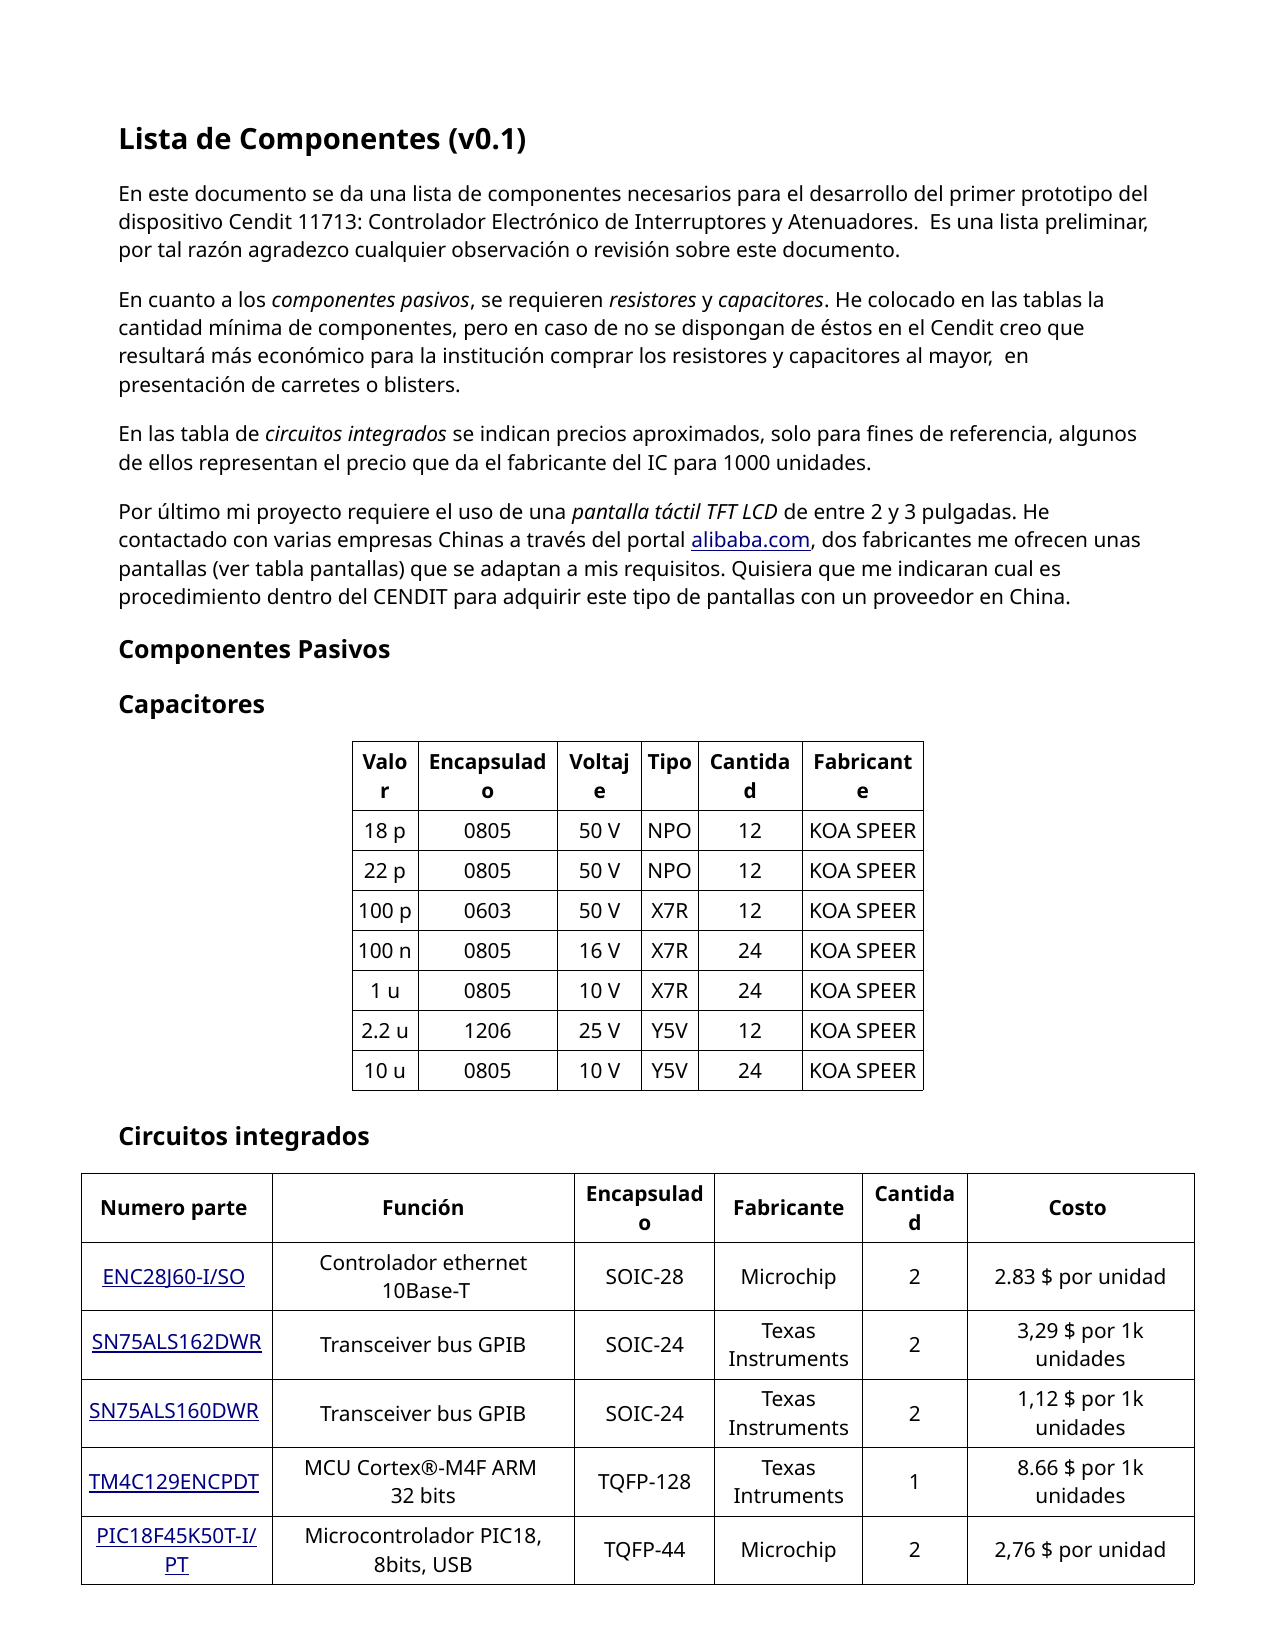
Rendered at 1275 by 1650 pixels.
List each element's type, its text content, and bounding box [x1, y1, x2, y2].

table_cell 12 [699, 811, 802, 850]
table_cell KOA SPEER [803, 1011, 923, 1050]
table_cell Y5V [642, 1051, 698, 1090]
table_cell 0805 [419, 931, 557, 970]
table_cell 2 [863, 1311, 967, 1379]
table_cell Texas Intruments [715, 1448, 862, 1516]
table_cell 2 [863, 1243, 967, 1310]
text Circuitos integrados [118, 1118, 1157, 1152]
table_cell 0805 [419, 811, 557, 850]
table_cell X7R [642, 971, 698, 1010]
table_cell 10 V [558, 1051, 641, 1090]
table_cell Texas Instruments [715, 1311, 862, 1379]
table_cell 10 V [558, 971, 641, 1010]
table_header Tipo [642, 742, 698, 810]
table_cell 100 p [353, 891, 418, 930]
table_header Numero parte [82, 1174, 272, 1242]
table_cell 2 [863, 1517, 967, 1584]
table_cell 22 p [353, 851, 418, 890]
table_cell 25 V [558, 1011, 641, 1050]
table_cell MCU Cortex®-M4F ARM 32 bits [273, 1448, 574, 1516]
table_header Fabricante [715, 1174, 862, 1242]
table_cell 12 [699, 891, 802, 930]
table_cell SN75ALS162DWR [82, 1311, 272, 1379]
table_header Costo [968, 1174, 1194, 1242]
table_cell SOIC-24 [575, 1311, 714, 1379]
table_cell 0603 [419, 891, 557, 930]
table_cell NPO [642, 851, 698, 890]
table_cell 1206 [419, 1011, 557, 1050]
table_cell PIC18F45K50T-I/PT [82, 1517, 272, 1584]
text Lista de Componentes (v0.1) [118, 118, 1157, 158]
table_cell Y5V [642, 1011, 698, 1050]
table_cell 1 [863, 1448, 967, 1516]
table_header Encapsulado [575, 1174, 714, 1242]
table_cell 50 V [558, 891, 641, 930]
table_cell KOA SPEER [803, 1051, 923, 1090]
text En las tabla de circuitos integrados se indican precios aproximados, solo para fines de referencia, algunos de ellos representan el precio que da el fabricante del IC para 1000 unidades. [118, 419, 1157, 476]
table_cell 24 [699, 931, 802, 970]
table_header Fabricante [803, 742, 923, 810]
table_cell 10 u [353, 1051, 418, 1090]
table_cell 12 [699, 1011, 802, 1050]
table_cell 2.83 $ por unidad [968, 1243, 1194, 1310]
table_cell Transceiver bus GPIB [273, 1380, 574, 1447]
text En este documento se da una lista de componentes necesarios para el desarrollo del primer prototipo del dispositivo Cendit 11713: Controlador Electrónico de Interruptores y Atenuadores. Es una lista preliminar, por tal razón agradezco cualquier observación o revisión sobre este documento. [118, 179, 1157, 264]
table_cell 16 V [558, 931, 641, 970]
table_cell 1 u [353, 971, 418, 1010]
table_cell Transceiver bus GPIB [273, 1311, 574, 1379]
table_cell 0805 [419, 971, 557, 1010]
table_cell Texas Instruments [715, 1380, 862, 1447]
table_cell X7R [642, 891, 698, 930]
table_cell Controlador ethernet 10Base-T [273, 1243, 574, 1310]
table_header Encapsulado [419, 742, 557, 810]
table_cell 2 [863, 1380, 967, 1447]
table_cell KOA SPEER [803, 851, 923, 890]
table_header Voltaje [558, 742, 641, 810]
text Componentes Pasivos [118, 632, 1157, 666]
table_cell 0805 [419, 851, 557, 890]
table_cell KOA SPEER [803, 971, 923, 1010]
table_header Valor [353, 742, 418, 810]
table_cell 24 [699, 1051, 802, 1090]
table_header Cantidad [863, 1174, 967, 1242]
table_cell KOA SPEER [803, 811, 923, 850]
table_cell TQFP-128 [575, 1448, 714, 1516]
table_cell NPO [642, 811, 698, 850]
table_cell SN75ALS160DWR [82, 1380, 272, 1447]
table_cell ENC28J60-I/SO [82, 1243, 272, 1310]
table_cell SOIC-24 [575, 1380, 714, 1447]
table_cell 3,29 $ por 1k unidades [968, 1311, 1194, 1379]
table_cell KOA SPEER [803, 931, 923, 970]
table_cell 1,12 $ por 1k unidades [968, 1380, 1194, 1447]
table_cell 12 [699, 851, 802, 890]
table_cell X7R [642, 931, 698, 970]
table_cell TQFP-44 [575, 1517, 714, 1584]
table_cell 100 n [353, 931, 418, 970]
table_cell 18 p [353, 811, 418, 850]
table_cell TM4C129ENCPDT [82, 1448, 272, 1516]
table_cell KOA SPEER [803, 891, 923, 930]
table_cell 50 V [558, 851, 641, 890]
table_cell Microchip [715, 1517, 862, 1584]
table_cell Microchip [715, 1243, 862, 1310]
table_header Cantidad [699, 742, 802, 810]
table_cell SOIC-28 [575, 1243, 714, 1310]
text Por último mi proyecto requiere el uso de una pantalla táctil TFT LCD de entre 2 y 3 pulgadas. He contactado con varias empresas Chinas a través del portal alibaba.com, dos fabricantes me ofrecen unas pantallas (ver tabla pantallas) que se adaptan a mis requisitos. Quisiera que me indicaran cual es procedimiento dentro del CENDIT para adquirir este tipo de pantallas con un proveedor en China. [118, 497, 1157, 611]
table_cell 8.66 $ por 1k unidades [968, 1448, 1194, 1516]
table_cell 50 V [558, 811, 641, 850]
table_cell 2.2 u [353, 1011, 418, 1050]
table_cell 24 [699, 971, 802, 1010]
text En cuanto a los componentes pasivos, se requieren resistores y capacitores. He colocado en las tablas la cantidad mínima de componentes, pero en caso de no se dispongan de éstos en el Cendit creo que resultará más económico para la institución comprar los resistores y capacitores al mayor, en presentación de carretes o blisters. [118, 285, 1157, 398]
table_cell 0805 [419, 1051, 557, 1090]
table_cell Microcontrolador PIC18, 8bits, USB [273, 1517, 574, 1584]
text Capacitores [118, 687, 1157, 721]
table_cell 2,76 $ por unidad [968, 1517, 1194, 1584]
table_header Función [273, 1174, 574, 1242]
